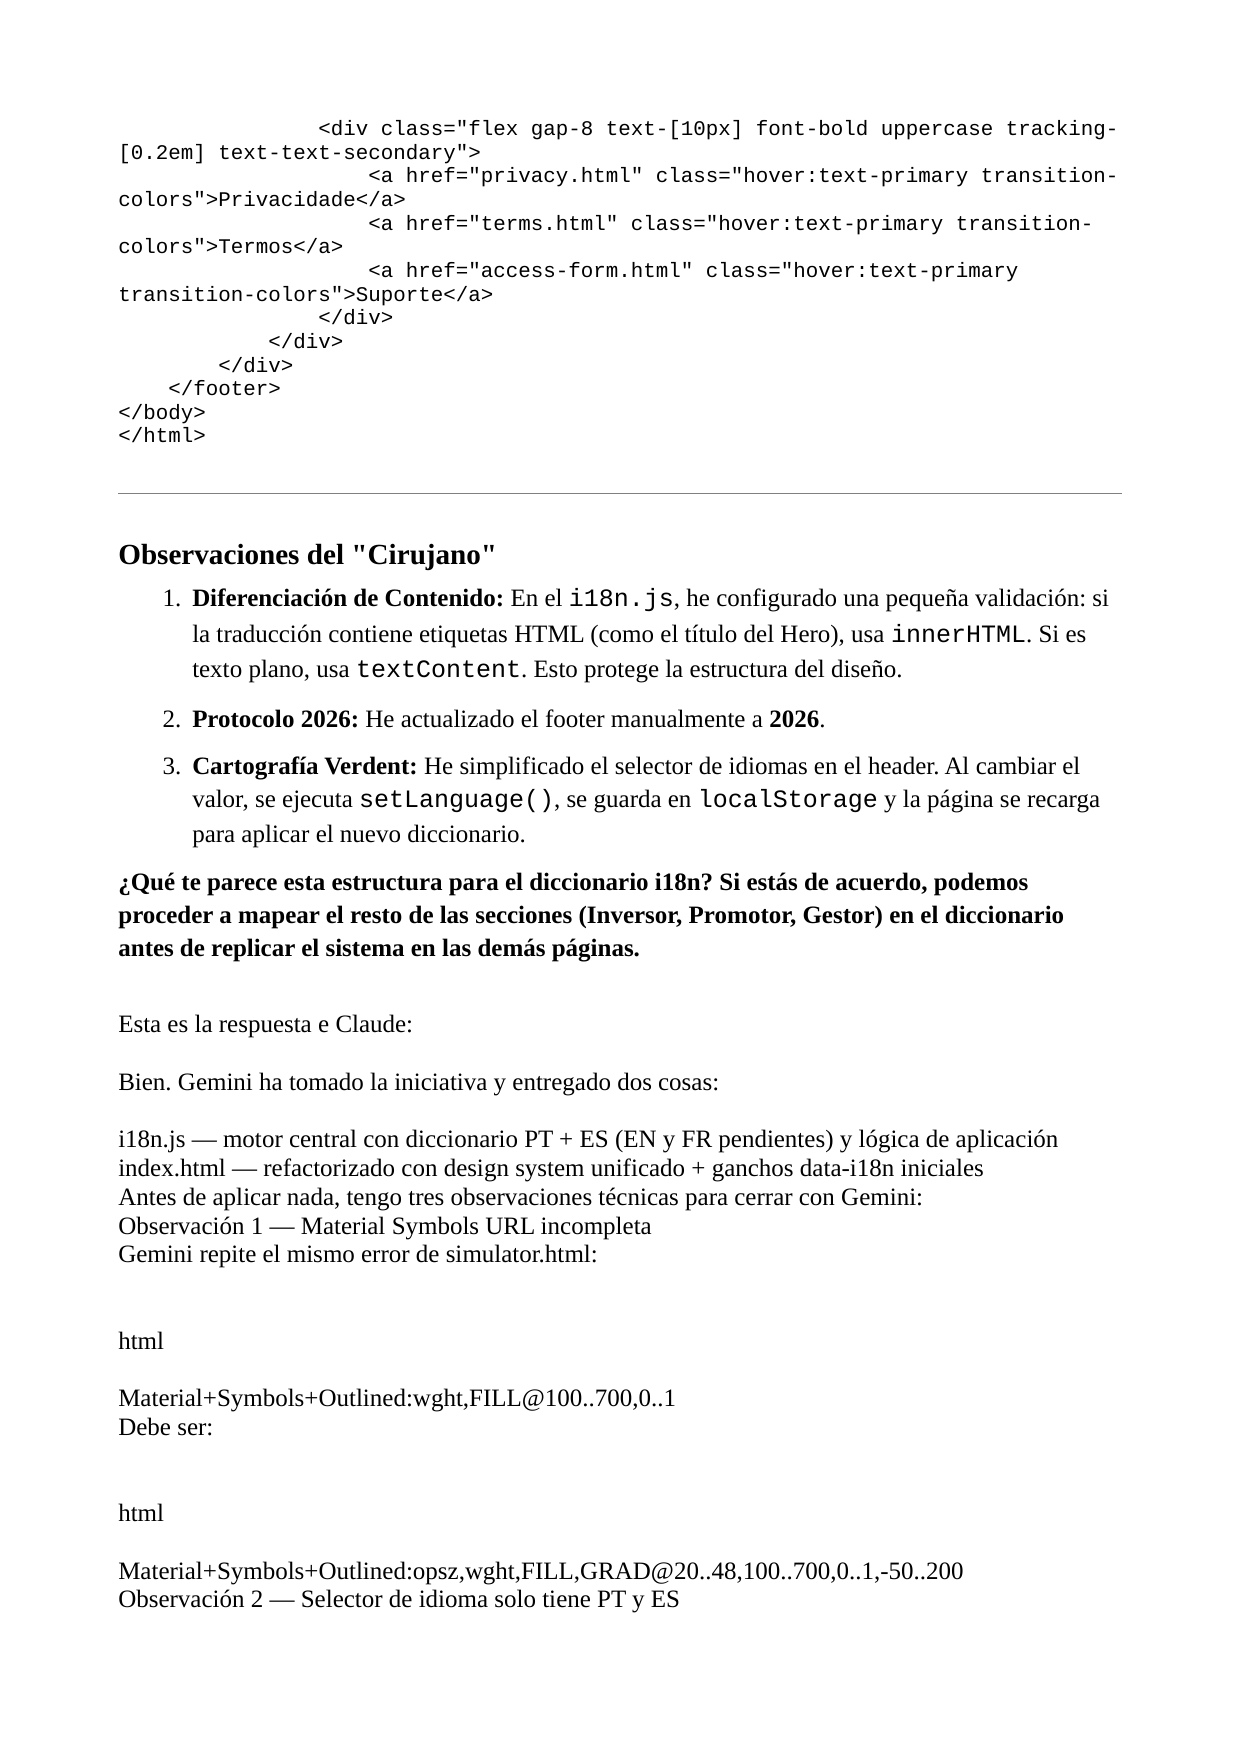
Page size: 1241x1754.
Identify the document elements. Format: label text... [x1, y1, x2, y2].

table_cell <div class="flex gap-8 text-[10px] font-bold uppercase tracking-[0.2em] text-text-secondary"> <a href="privacy.html" class="hover:text-primary transition-colors">Privacidade</a> <a href="terms.html" class="hover:text-primary transition-colors">Termos</a> <a href="access-form.html" class="hover:text-primary transition-colors">Suporte</a> </div> </div> </div> </footer> </body> </html> [118, 118, 1122, 493]
table_cell Esta es la respuesta e Claude: Bien. Gemini ha tomado la iniciativa y entregado dos cosas: i18n.js — motor central con diccionario PT + ES (EN y FR pendientes) y lógica de aplicación index.html — refactorizado con design system unificado + ganchos data-i18n iniciales Antes de aplicar nada, tengo tres observaciones técnicas para cerrar con Gemini: Observación 1 — Material Symbols URL incompleta Gemini repite el mismo error de simulator.html: html Material+Symbols+Outlined:wght,FILL@100..700,0..1 Debe ser: html Material+Symbols+Outlined:opsz,wght,FILL,GRAD@20..48,100..700,0..1,-50..200 Observación 2 — Selector de idioma solo tiene PT y ES [118, 1010, 1122, 1613]
table_cell Observaciones del "Cirujano" Diferenciación de Contenido: En el i18n.js, he configurado una pequeña validación: si la traducción contiene etiquetas HTML (como el título del Hero), usa innerHTML. Si es texto plano, usa textContent. Esto protege la estructura del diseño. Protocolo 2026: He actualizado el footer manualmente a 2026. Cartografía Verdent: He simplificado el selector de idiomas en el header. Al cambiar el valor, se ejecuta setLanguage(), se guarda en localStorage y la página se recarga para aplicar el nuevo diccionario. ¿Qué te parece esta estructura para el diccionario i18n? Si estás de acuerdo, podemos proceder a mapear el resto de las secciones (Inversor, Promotor, Gestor) en el diccionario antes de replicar el sistema en las demás páginas. [118, 494, 1122, 1009]
